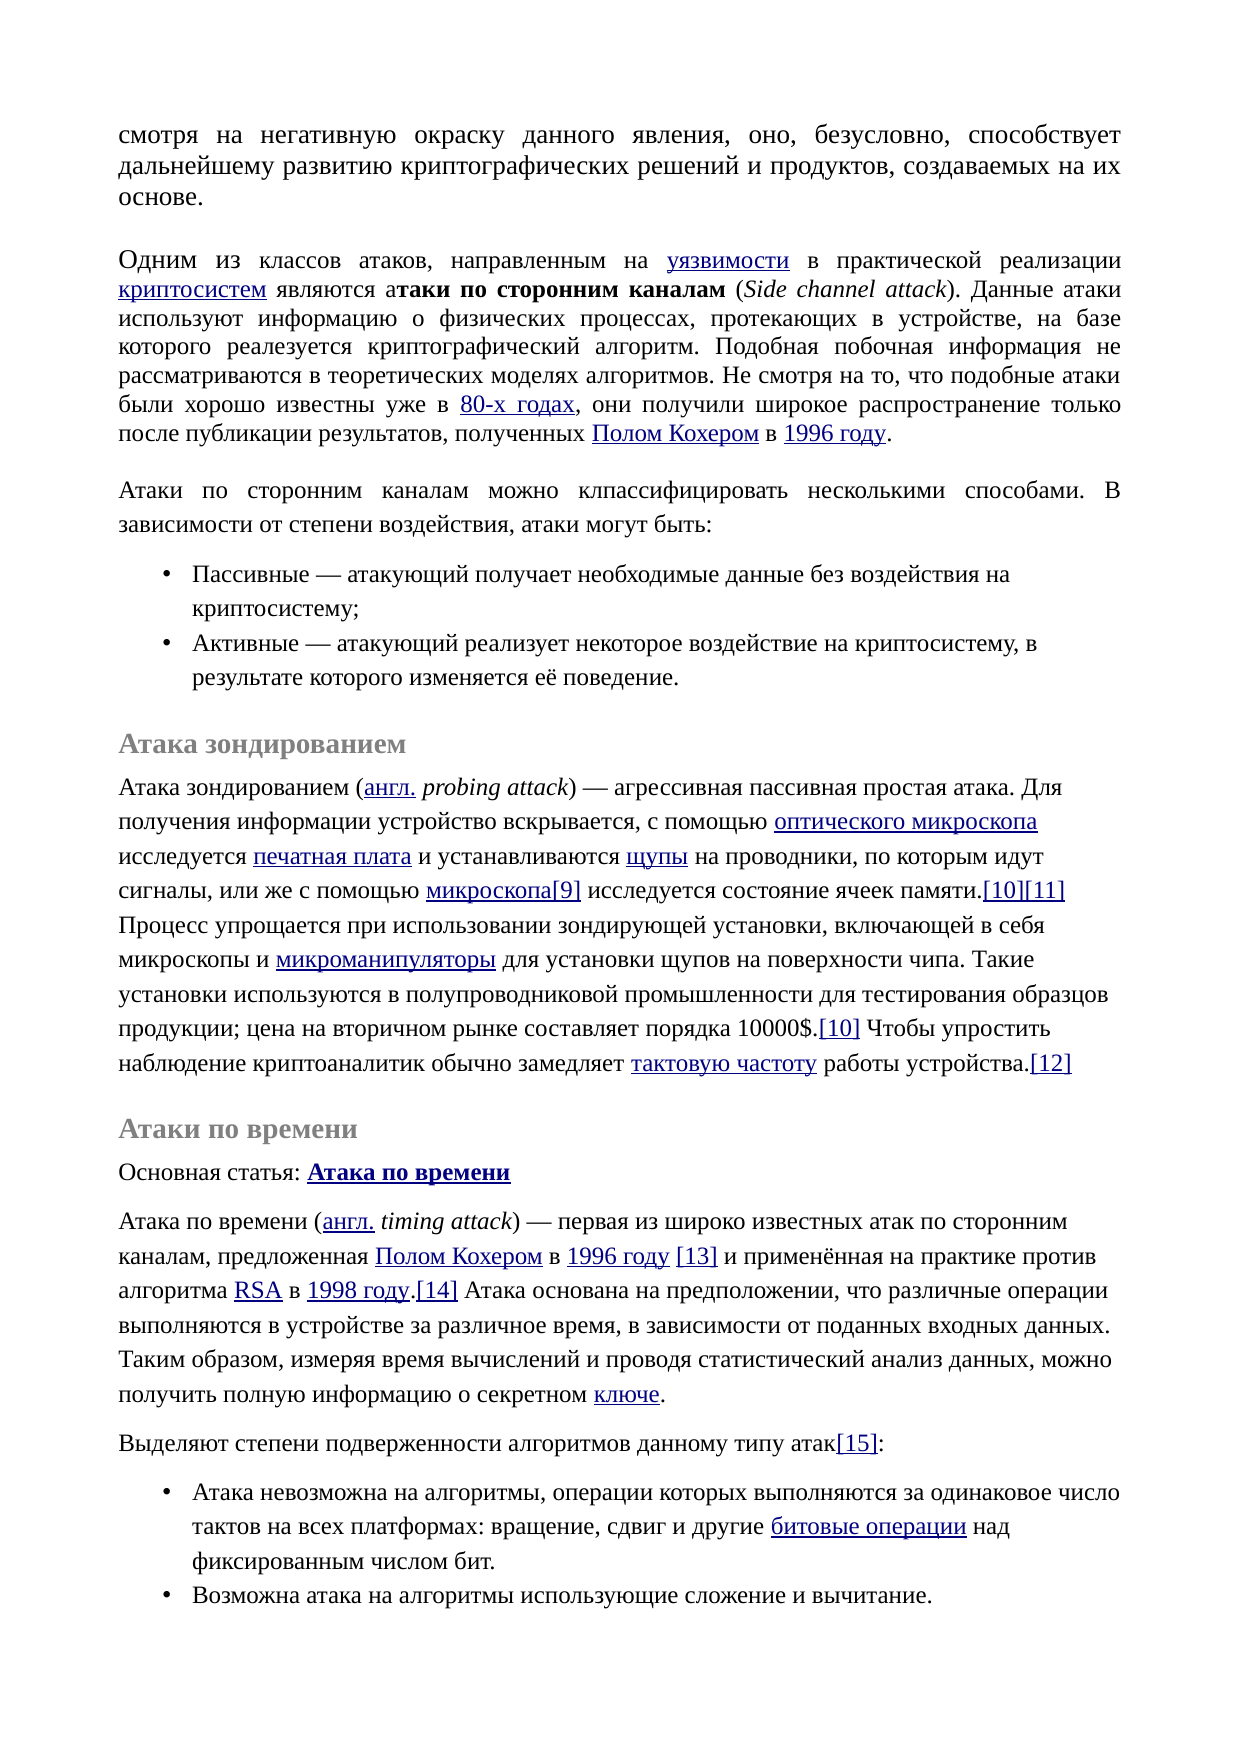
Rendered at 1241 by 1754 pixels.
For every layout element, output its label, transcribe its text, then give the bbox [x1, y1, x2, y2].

text Основная статья: Атака по времени [118, 1157, 1122, 1186]
text смотря на негативную окраску данного явления, оно, безусловно, способствует дальнейшему развитию криптографических решений и продуктов, создаваемых на их основе. [118, 118, 1122, 212]
list Возможна атака на алгоритмы использующие сложение и вычитание. [162, 1580, 1122, 1609]
text Выделяют степени подверженности алгоритмов данному типу атак[15]: [118, 1428, 1122, 1457]
subtitle Атака зондированием [118, 726, 1122, 759]
text Атаки по сторонним каналам можно клпассифицировать несколькими способами. В зависимости от степени воздействия, атаки могут быть: [118, 475, 1122, 538]
text Атака зондированием (англ. probing attack) — агрессивная пассивная простая атака. Для получения информации устройство вскрывается, с помощью оптического микроскопа исследуется печатная плата и устанавливаются щупы на проводники, по которым идут сигналы, или же с помощью микроскопа[9] исследуется состояние ячеек памяти.[10][11] Процесс упрощается при использовании зондирующей установки, включающей в себя микроскопы и микроманипуляторы для установки щупов на поверхности чипа. Такие установки используются в полупроводниковой промышленности для тестирования образцов продукции; цена на вторичном рынке составляет порядка 10000$.[10] Чтобы упростить наблюдение криптоаналитик обычно замедляет тактовую частоту работы устройства.[12] [118, 772, 1122, 1076]
list Активные — атакующий реализует некоторое воздействие на криптосистему, в результате которого изменяется её поведение. [162, 628, 1122, 691]
text Одним из классов атаков, направленным на уязвимости в практической реализации криптосистем являются атаки по сторонним каналам (Side channel attack). Данные атаки используют информацию о физических процессах, протекающих в устройстве, на базе которого реалезуется криптографический алгоритм. Подобная побочная информация не рассматриваются в теоретических моделях алгоритмов. Не смотря на то, что подобные атаки были хорошо известны уже в 80-х годах, они получили широкое распространение только после публикации результатов, полученных Полом Кохером в 1996 году. [118, 243, 1122, 446]
subtitle Атаки по времени [118, 1111, 1122, 1145]
list Пассивные — атакующий получает необходимые данные без воздействия на криптосистему; [162, 559, 1122, 622]
text Атака по времени (англ. timing attack) — первая из широко известных атак по сторонним каналам, предложенная Полом Кохером в 1996 году [13] и применённая на практике против алгоритма RSA в 1998 году.[14] Атака основана на предположении, что различные операции выполняются в устройстве за различное время, в зависимости от поданных входных данных. Таким образом, измеряя время вычислений и проводя статистический анализ данных, можно получить полную информацию о секретном ключе. [118, 1206, 1122, 1407]
list Атака невозможна на алгоритмы, операции которых выполняются за одинаковое число тактов на всех платформах: вращение, сдвиг и другие битовые операции над фиксированным числом бит. [162, 1477, 1122, 1574]
